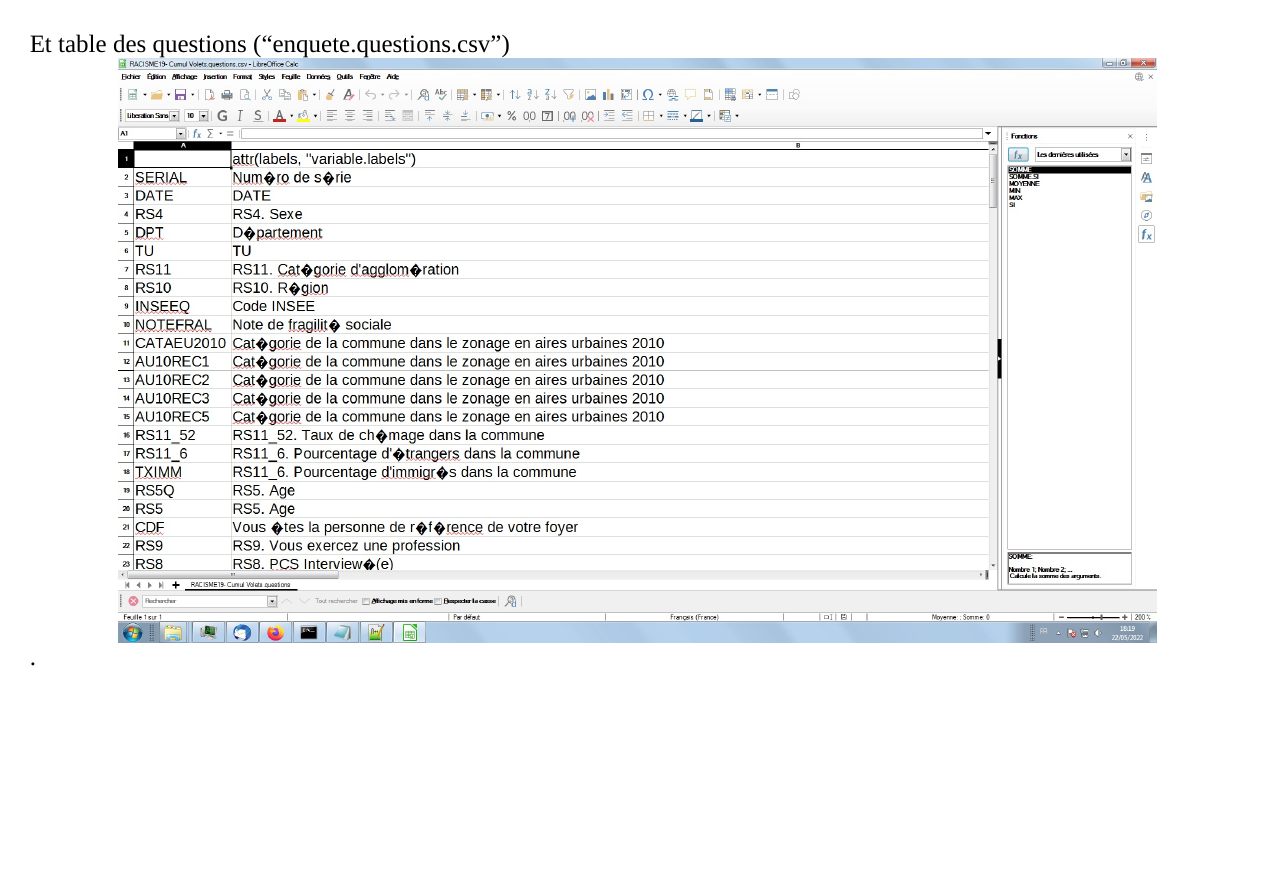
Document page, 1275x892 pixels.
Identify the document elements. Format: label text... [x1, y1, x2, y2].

text Et table des questions (“enquete.questions.csv”) [29, 29, 1246, 58]
picture [118, 58, 1157, 643]
text . [29, 58, 1246, 671]
